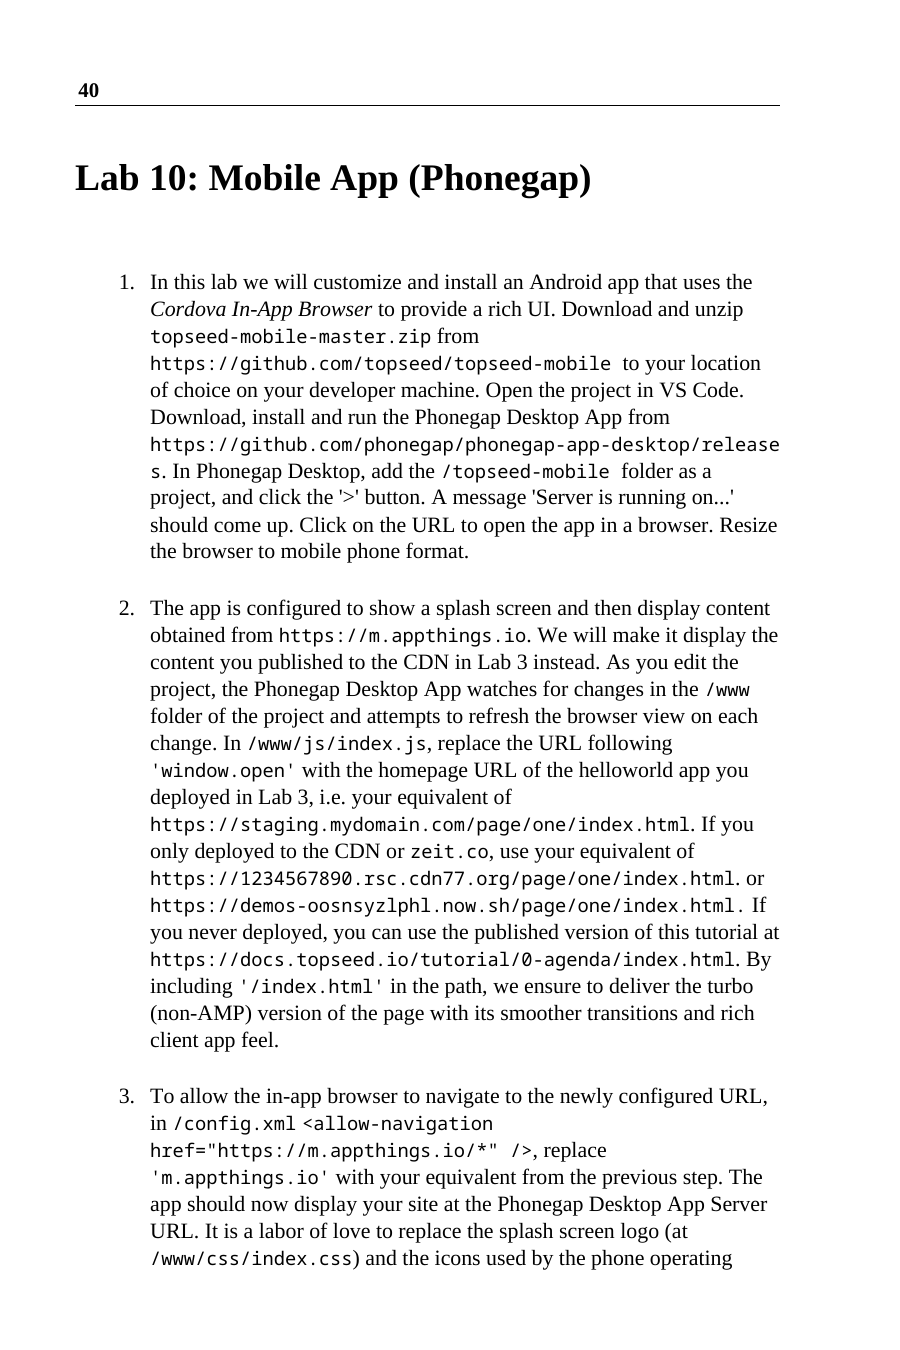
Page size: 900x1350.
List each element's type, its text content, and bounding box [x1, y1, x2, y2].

subtitle Lab 10: Mobile App (Phonegap) [75, 156, 780, 199]
list To allow the in-app browser to navigate to the newly configured URL, in /config.xml <allow-navigation href="https://m.appthings.io/*" />, replace 'm.appthings.io' with your equivalent from the previous step. The app should now display your site at the Phonegap Desktop App Server URL. It is a labor of love to replace the splash screen logo (at /www/css/index.css) and the icons used by the phone operating [105, 1082, 780, 1271]
list The app is configured to show a splash screen and then display content obtained from https://m.appthings.io. We will make it display the content you published to the CDN in Lab 3 instead. As you edit the project, the Phonegap Desktop App watches for changes in the /www folder of the project and attempts to refresh the browser view on each change. In /www/js/index.js, replace the URL following 'window.open' with the homepage URL of the helloworld app you deployed in Lab 3, i.e. your equivalent of https://staging.mydomain.com/page/one/index.html. If you only deployed to the CDN or zeit.co, use your equivalent of https://1234567890.rsc.cdn77.org/page/one/index.html. or https://demos-oosnsyzlphl.now.sh/page/one/index.html. If you never deployed, you can use the published version of this tutorial at https://docs.topseed.io/tutorial/0-agenda/index.html. By including '/index.html' in the path, we ensure to deliver the turbo (non-AMP) version of the page with its smoother transitions and rich client app feel. [105, 594, 780, 1052]
list In this lab we will customize and install an Android app that uses the Cordova In-App Browser to provide a rich UI. Download and unzip topseed-mobile-master.zip from https://github.com/topseed/topseed-mobile to your location of choice on your developer machine. Open the project in VS Code. Download, install and run the Phonegap Desktop App from https://github.com/phonegap/phonegap-app-desktop/releases. In Phonegap Desktop, add the /topseed-mobile folder as a project, and click the '>' button. A message 'Server is running on...' should come up. Click on the URL to open the app in a browser. Resize the browser to mobile phone format. [105, 268, 780, 564]
